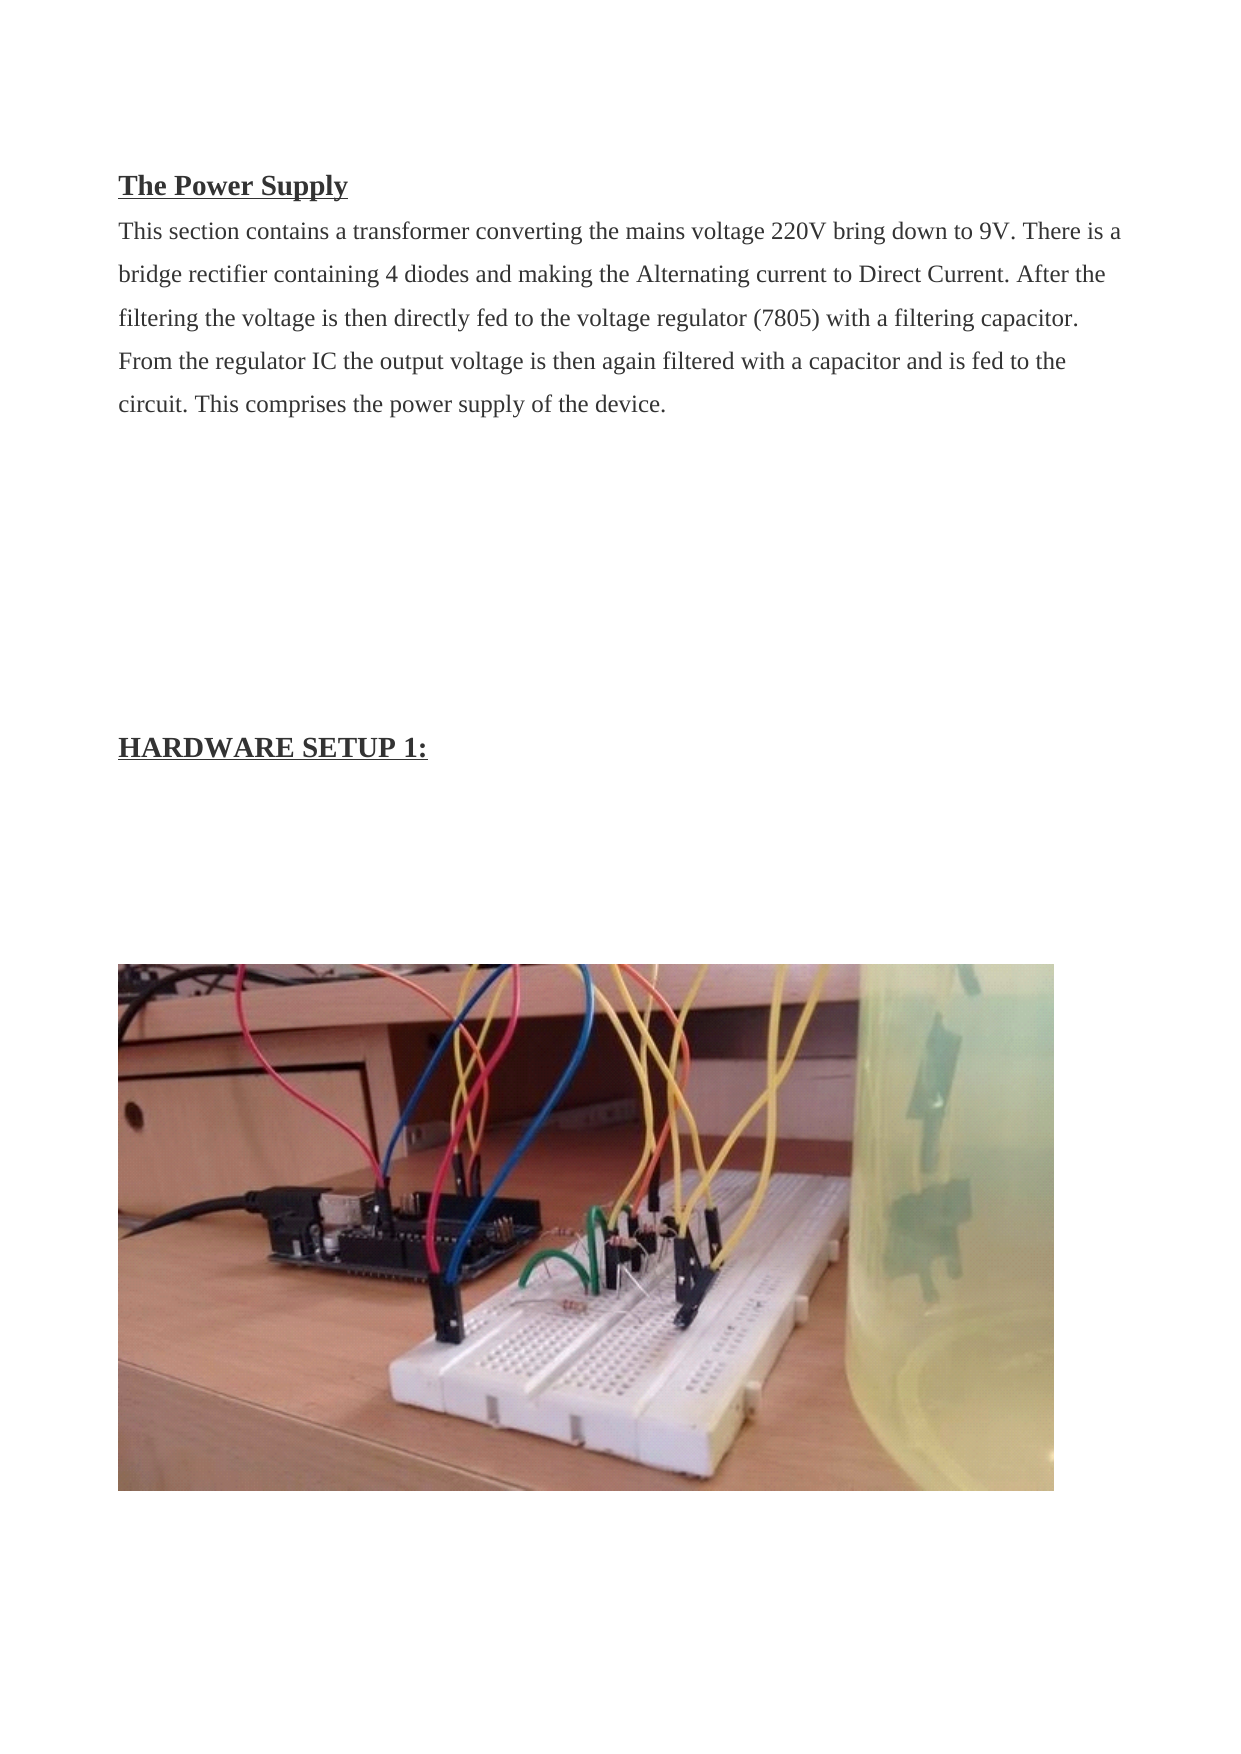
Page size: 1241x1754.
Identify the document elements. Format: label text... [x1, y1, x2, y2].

text The Power Supply This section contains a transformer converting the mains voltage 220V bring down to 9V. There is a bridge rectifier containing 4 diodes and making the Alternating current to Direct Current. After the filtering the voltage is then directly fed to the voltage regulator (7805) with a filtering capacitor. From the regulator IC the output voltage is then again filtered with a capacitor and is fed to the circuit. This comprises the power supply of the device. [118, 118, 1122, 418]
text HARDWARE SETUP 1: [118, 730, 1122, 763]
